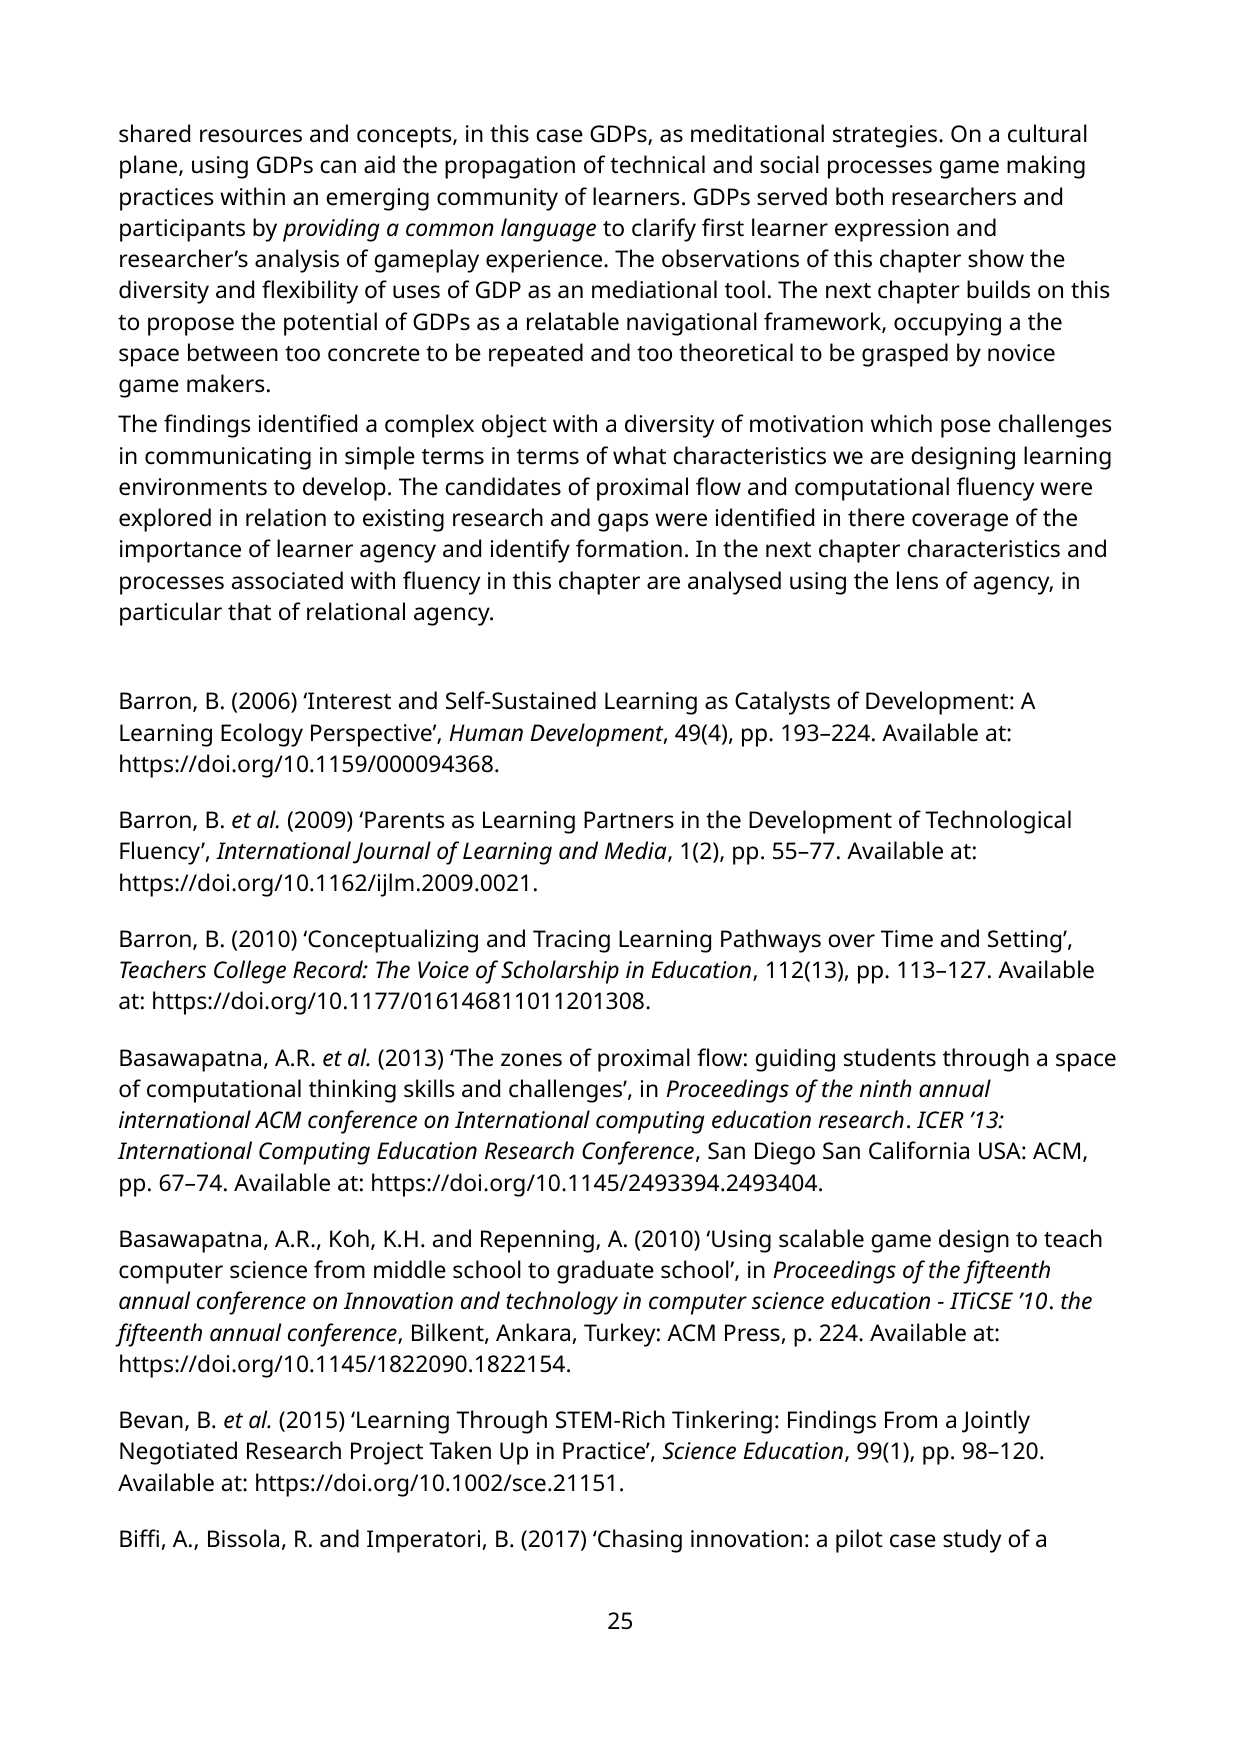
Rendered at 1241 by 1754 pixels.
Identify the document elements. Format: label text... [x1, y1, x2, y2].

text Barron, B. (2006) ‘Interest and Self-Sustained Learning as Catalysts of Development: A Learning Ecology Perspective’, Human Development, 49(4), pp. 193–224. Available at: https://doi.org/10.1159/000094368. [118, 685, 1122, 779]
text shared resources and concepts, in this case GDPs, as meditational strategies. On a cultural plane, using GDPs can aid the propagation of technical and social processes game making practices within an emerging community of learners. GDPs served both researchers and participants by providing a common language to clarify first learner expression and researcher’s analysis of gameplay experience. The observations of this chapter show the diversity and flexibility of uses of GDP as an mediational tool. The next chapter builds on this to propose the potential of GDPs as a relatable navigational framework, occupying a the space between too concrete to be repeated and too theoretical to be grasped by novice game makers. [118, 118, 1122, 399]
text Basawapatna, A.R., Koh, K.H. and Repenning, A. (2010) ‘Using scalable game design to teach computer science from middle school to graduate school’, in Proceedings of the fifteenth annual conference on Innovation and technology in computer science education - ITiCSE ’10. the fifteenth annual conference, Bilkent, Ankara, Turkey: ACM Press, p. 224. Available at: https://doi.org/10.1145/1822090.1822154. [118, 1223, 1122, 1379]
text Barron, B. et al. (2009) ‘Parents as Learning Partners in the Development of Technological Fluency’, International Journal of Learning and Media, 1(2), pp. 55–77. Available at: https://doi.org/10.1162/ijlm.2009.0021. [118, 804, 1122, 898]
text Basawapatna, A.R. et al. (2013) ‘The zones of proximal flow: guiding students through a space of computational thinking skills and challenges’, in Proceedings of the ninth annual international ACM conference on International computing education research. ICER ’13: International Computing Education Research Conference, San Diego San California USA: ACM, pp. 67–74. Available at: https://doi.org/10.1145/2493394.2493404. [118, 1041, 1122, 1198]
text Bevan, B. et al. (2015) ‘Learning Through STEM-Rich Tinkering: Findings From a Jointly Negotiated Research Project Taken Up in Practice’, Science Education, 99(1), pp. 98–120. Available at: https://doi.org/10.1002/sce.21151. [118, 1404, 1122, 1498]
text Biffi, A., Bissola, R. and Imperatori, B. (2017) ‘Chasing innovation: a pilot case study of a [118, 1523, 1122, 1554]
text The findings identified a complex object with a diversity of motivation which pose challenges in communicating in simple terms in terms of what characteristics we are designing learning environments to develop. The candidates of proximal flow and computational fluency were explored in relation to existing research and gaps were identified in there coverage of the importance of learner agency and identify formation. In the next chapter characteristics and processes associated with fluency in this chapter are analysed using the lens of agency, in particular that of relational agency. [118, 408, 1122, 627]
text Barron, B. (2010) ‘Conceptualizing and Tracing Learning Pathways over Time and Setting’, Teachers College Record: The Voice of Scholarship in Education, 112(13), pp. 113–127. Available at: https://doi.org/10.1177/016146811011201308. [118, 923, 1122, 1016]
